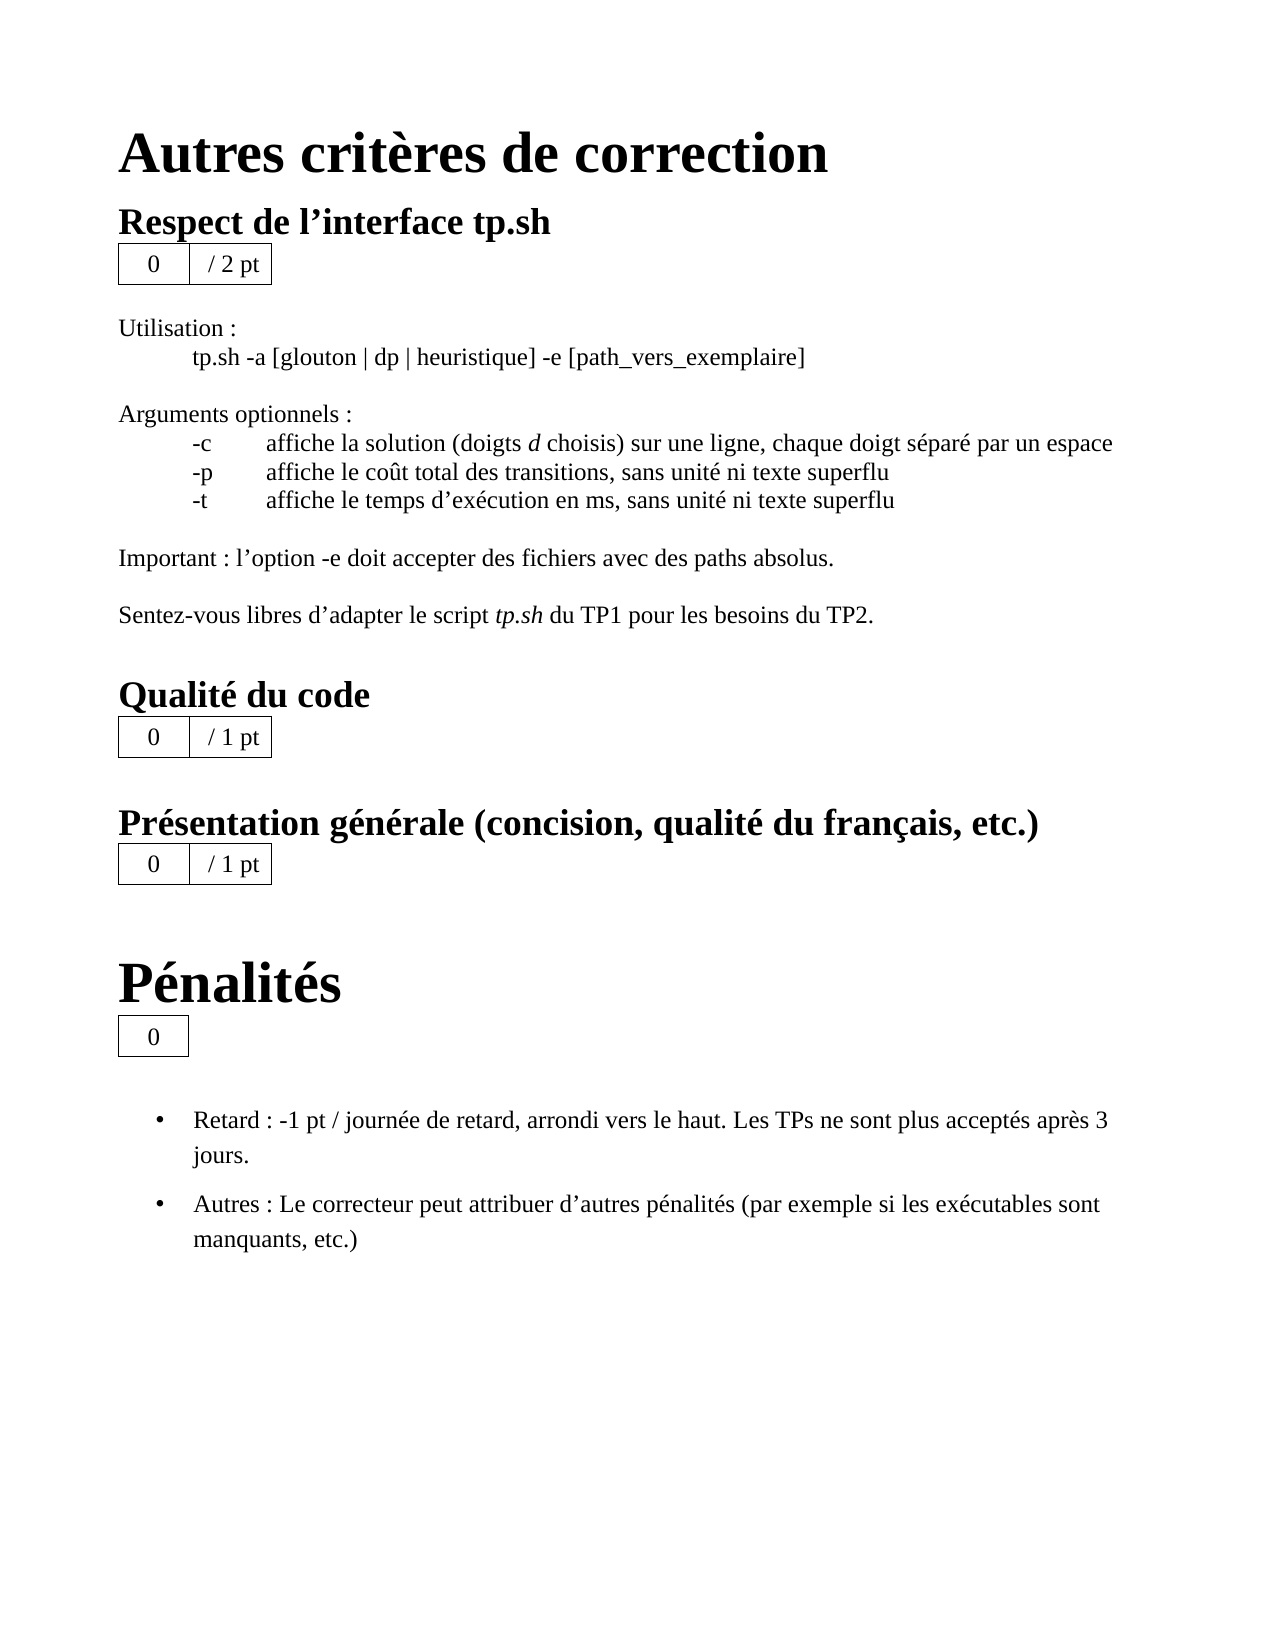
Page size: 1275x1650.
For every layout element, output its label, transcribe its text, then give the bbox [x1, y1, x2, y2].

text Utilisation : [118, 313, 1157, 342]
list Autres : Le correcteur peut attribuer d’autres pénalités (par exemple si les exécutables sont manquants, etc.) [156, 1189, 1157, 1252]
list Retard : -1 pt / journée de retard, arrondi vers le haut. Les TPs ne sont plus acceptés après 3 jours. [156, 1106, 1157, 1169]
text -p affiche le coût total des transitions, sans unité ni texte superflu [118, 457, 1157, 485]
text Arguments optionnels : [118, 399, 1157, 428]
table_header / 1 pt [190, 844, 271, 884]
subtitle Pénalités [118, 948, 1157, 1015]
table_header 0 [119, 1016, 188, 1056]
table_header 0 [119, 717, 189, 756]
text tp.sh -a [glouton | dp | heuristique] -e [path_vers_exemplaire] [118, 342, 1157, 370]
table_header / 2 pt [190, 244, 271, 284]
subtitle Autres critères de correction [118, 118, 1157, 185]
subtitle Qualité du code [118, 672, 1157, 716]
subtitle Respect de l’interface tp.sh [118, 200, 1157, 243]
table_header 0 [119, 844, 189, 884]
subtitle Présentation générale (concision, qualité du français, etc.) [118, 800, 1157, 843]
text Important : l’option -e doit accepter des fichiers avec des paths absolus. [118, 543, 1157, 572]
table_header / 1 pt [190, 717, 271, 756]
text Sentez-vous libres d’adapter le script tp.sh du TP1 pour les besoins du TP2. [118, 600, 1157, 629]
text -t affiche le temps d’exécution en ms, sans unité ni texte superflu [118, 485, 1157, 514]
text -c affiche la solution (doigts d choisis) sur une ligne, chaque doigt séparé par un espace [118, 428, 1157, 457]
table_header 0 [119, 244, 189, 284]
